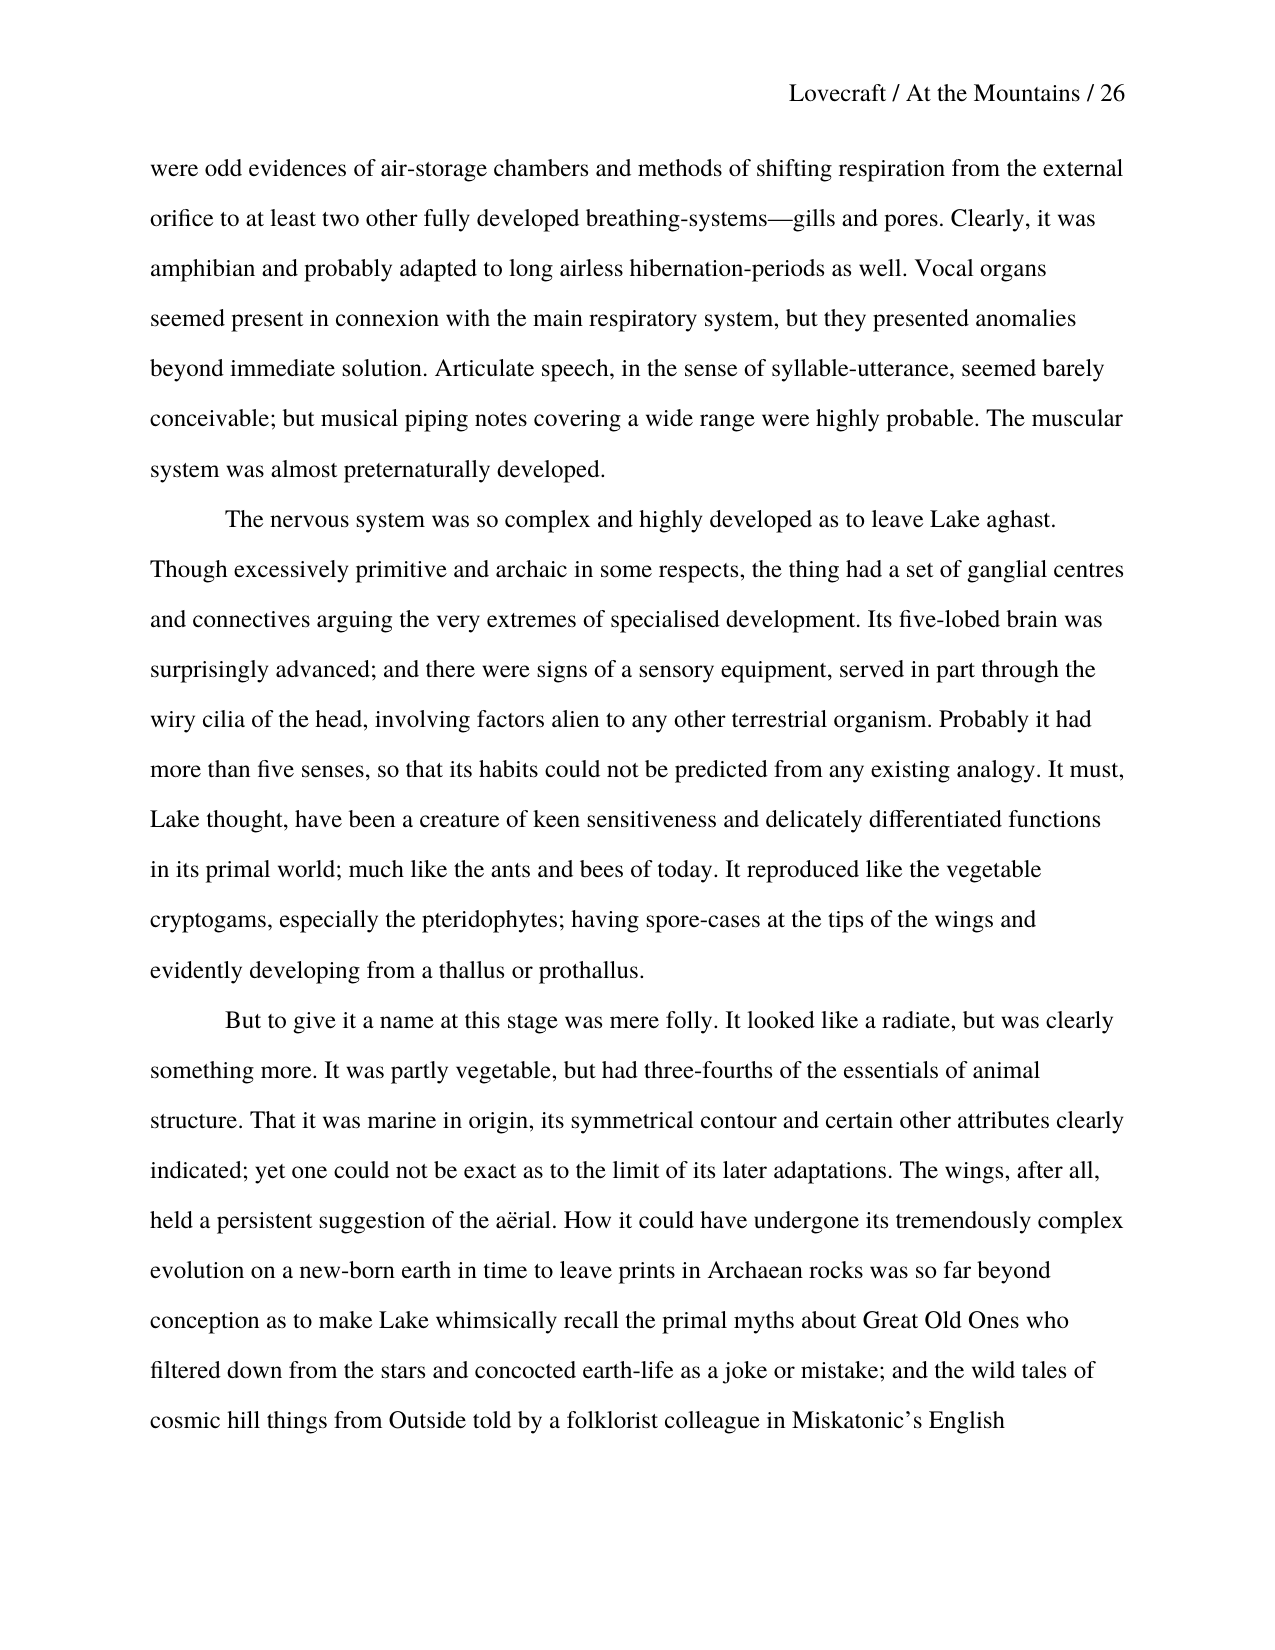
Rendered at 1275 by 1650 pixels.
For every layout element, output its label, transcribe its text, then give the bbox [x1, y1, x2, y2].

text But to give it a name at this stage was mere folly. It looked like a radiate, but was clearly something more. It was partly vegetable, but had three-fourths of the essentials of animal structure. That it was marine in origin, its symmetrical contour and certain other attributes clearly indicated; yet one could not be exact as to the limit of its later adaptations. The wings, after all, held a persistent suggestion of the aërial. How it could have undergone its tremendously complex evolution on a new-born earth in time to leave prints in Archaean rocks was so far beyond conception as to make Lake whimsically recall the primal myths about Great Old Ones who filtered down from the stars and concocted earth-life as a joke or mistake; and the wild tales of cosmic hill things from Outside told by a folklorist colleague in Miskatonic’s English [150, 1002, 1125, 1436]
text The nervous system was so complex and highly developed as to leave Lake aghast. Though excessively primitive and archaic in some respects, the thing had a set of ganglial centres and connectives arguing the very extremes of specialised development. Its five-lobed brain was surprisingly advanced; and there were signs of a sensory equipment, served in part through the wiry cilia of the head, involving factors alien to any other terrestrial organism. Probably it had more than five senses, so that its habits could not be predicted from any existing analogy. It must, Lake thought, have been a creature of keen sensitiveness and delicately differentiated functions in its primal world; much like the ants and bees of today. It reproduced like the vegetable cryptogams, especially the pteridophytes; having spore-cases at the tips of the wings and evidently developing from a thallus or prothallus. [150, 501, 1125, 985]
text were odd evidences of air-storage chambers and methods of shifting respiration from the external orifice to at least two other fully developed breathing-systems—gills and pores. Clearly, it was amphibian and probably adapted to long airless hibernation-periods as well. Vocal organs seemed present in connexion with the main respiratory system, but they presented anomalies beyond immediate solution. Articulate speech, in the sense of syllable-utterance, seemed barely conceivable; but musical piping notes covering a wide range were highly probable. The muscular system was almost preternaturally developed. [150, 150, 1125, 484]
